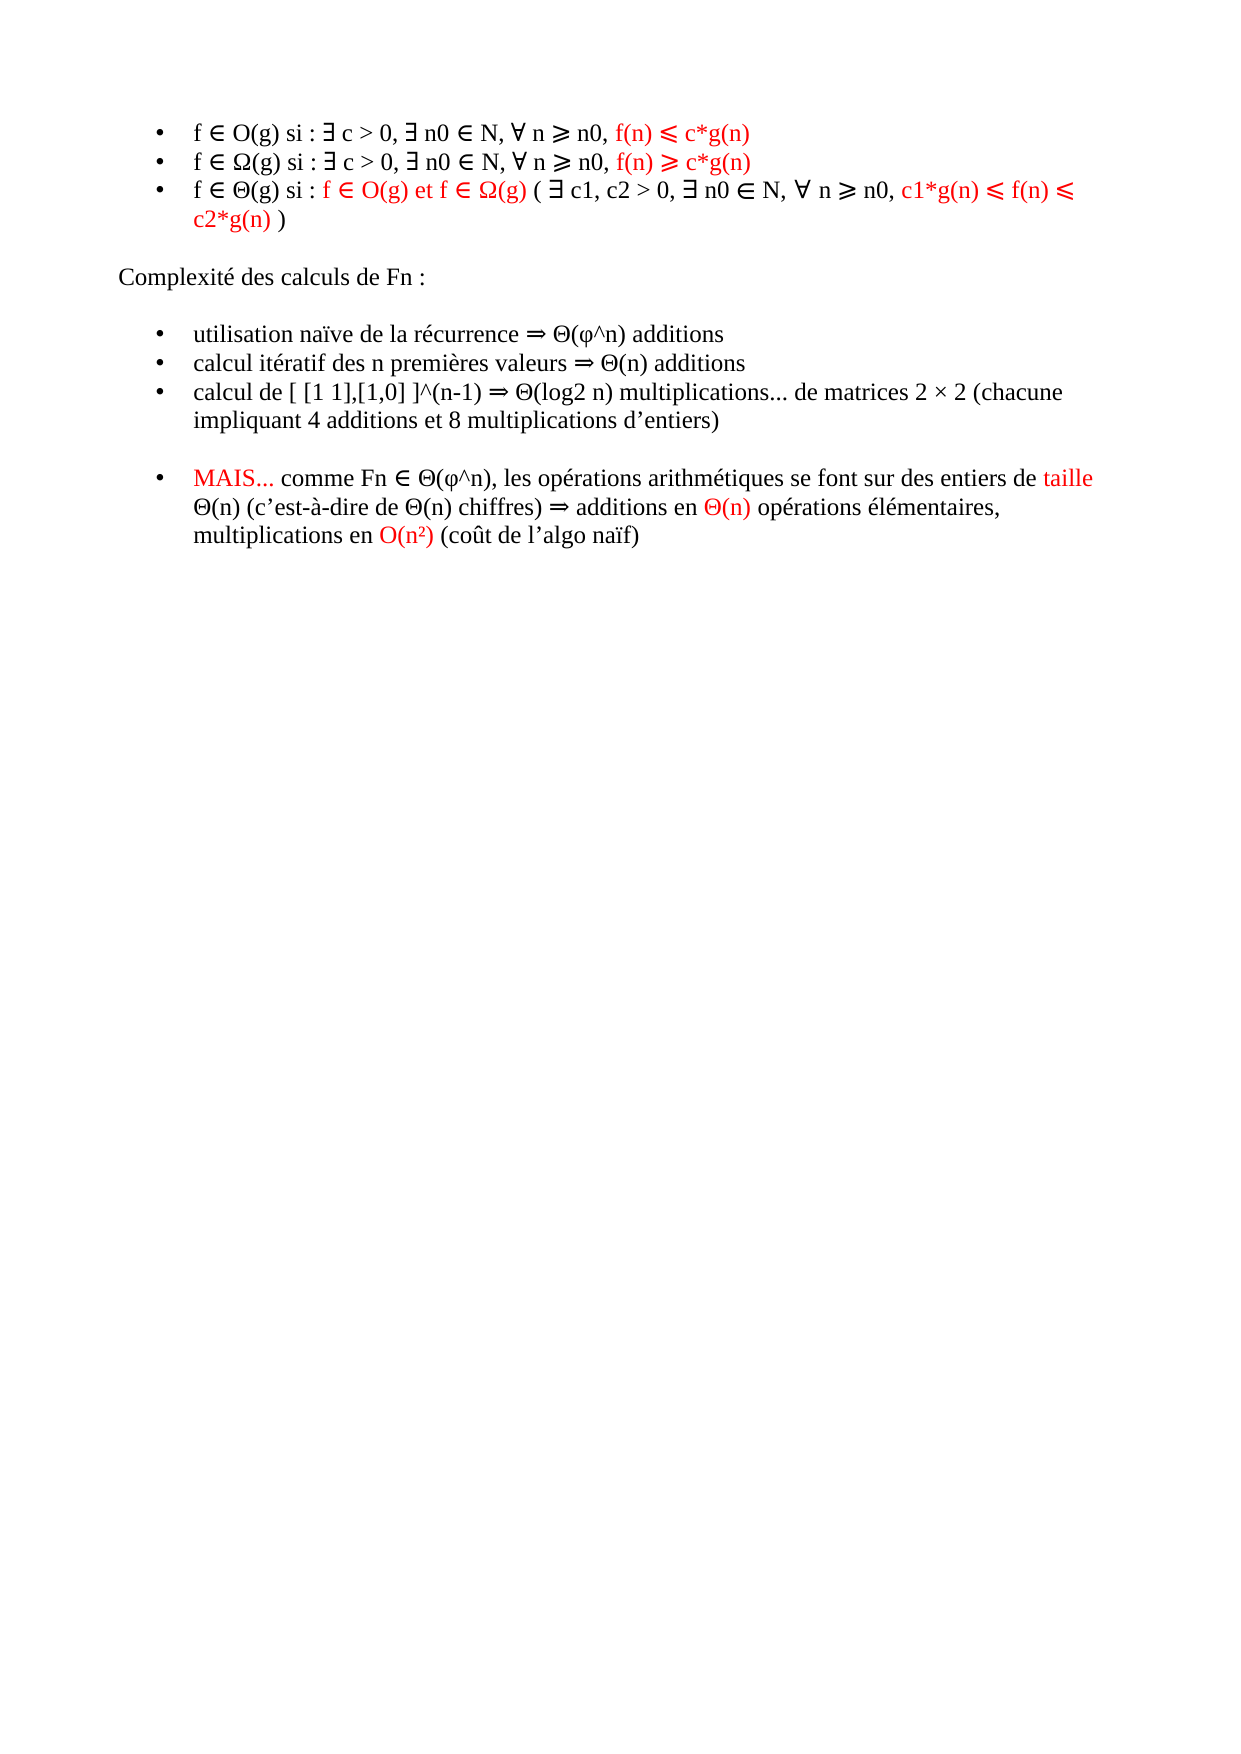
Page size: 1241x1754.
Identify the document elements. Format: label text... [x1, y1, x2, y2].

list f ∈ O(g) si : ∃ c > 0, ∃ n0 ∈ N, ∀ n ⩾ n0, f(n) ⩽ c*g(n) [156, 118, 1122, 147]
list f ∈ Θ(g) si : f ∈ O(g) et f ∈ Ω(g) ( ∃ c1, c2 > 0, ∃ n0 ∈ N, ∀ n ⩾ n0, c1*g(n) ⩽ f(n) ⩽ c2*g(n) ) [156, 176, 1122, 233]
list calcul itératif des n premières valeurs ⇒ Θ(n) additions [156, 348, 1122, 377]
list f ∈ Ω(g) si : ∃ c > 0, ∃ n0 ∈ N, ∀ n ⩾ n0, f(n) ⩾ c*g(n) [156, 147, 1122, 176]
list MAIS... comme Fn ∈ Θ(φ^n), les opérations arithmétiques se font sur des entiers de taille Θ(n) (c’est-à-dire de Θ(n) chiffres) ⇒ additions en Θ(n) opérations élémentaires, multiplications en O(n²) (coût de l’algo naïf) [156, 463, 1122, 549]
text Complexité des calculs de Fn : [118, 262, 1122, 291]
list utilisation naïve de la récurrence ⇒ Θ(φ^n) additions [156, 319, 1122, 348]
list calcul de [ [1 1],[1,0] ]^(n-1) ⇒ Θ(log2 n) multiplications... de matrices 2 × 2 (chacune impliquant 4 additions et 8 multiplications d’entiers) [156, 377, 1122, 434]
